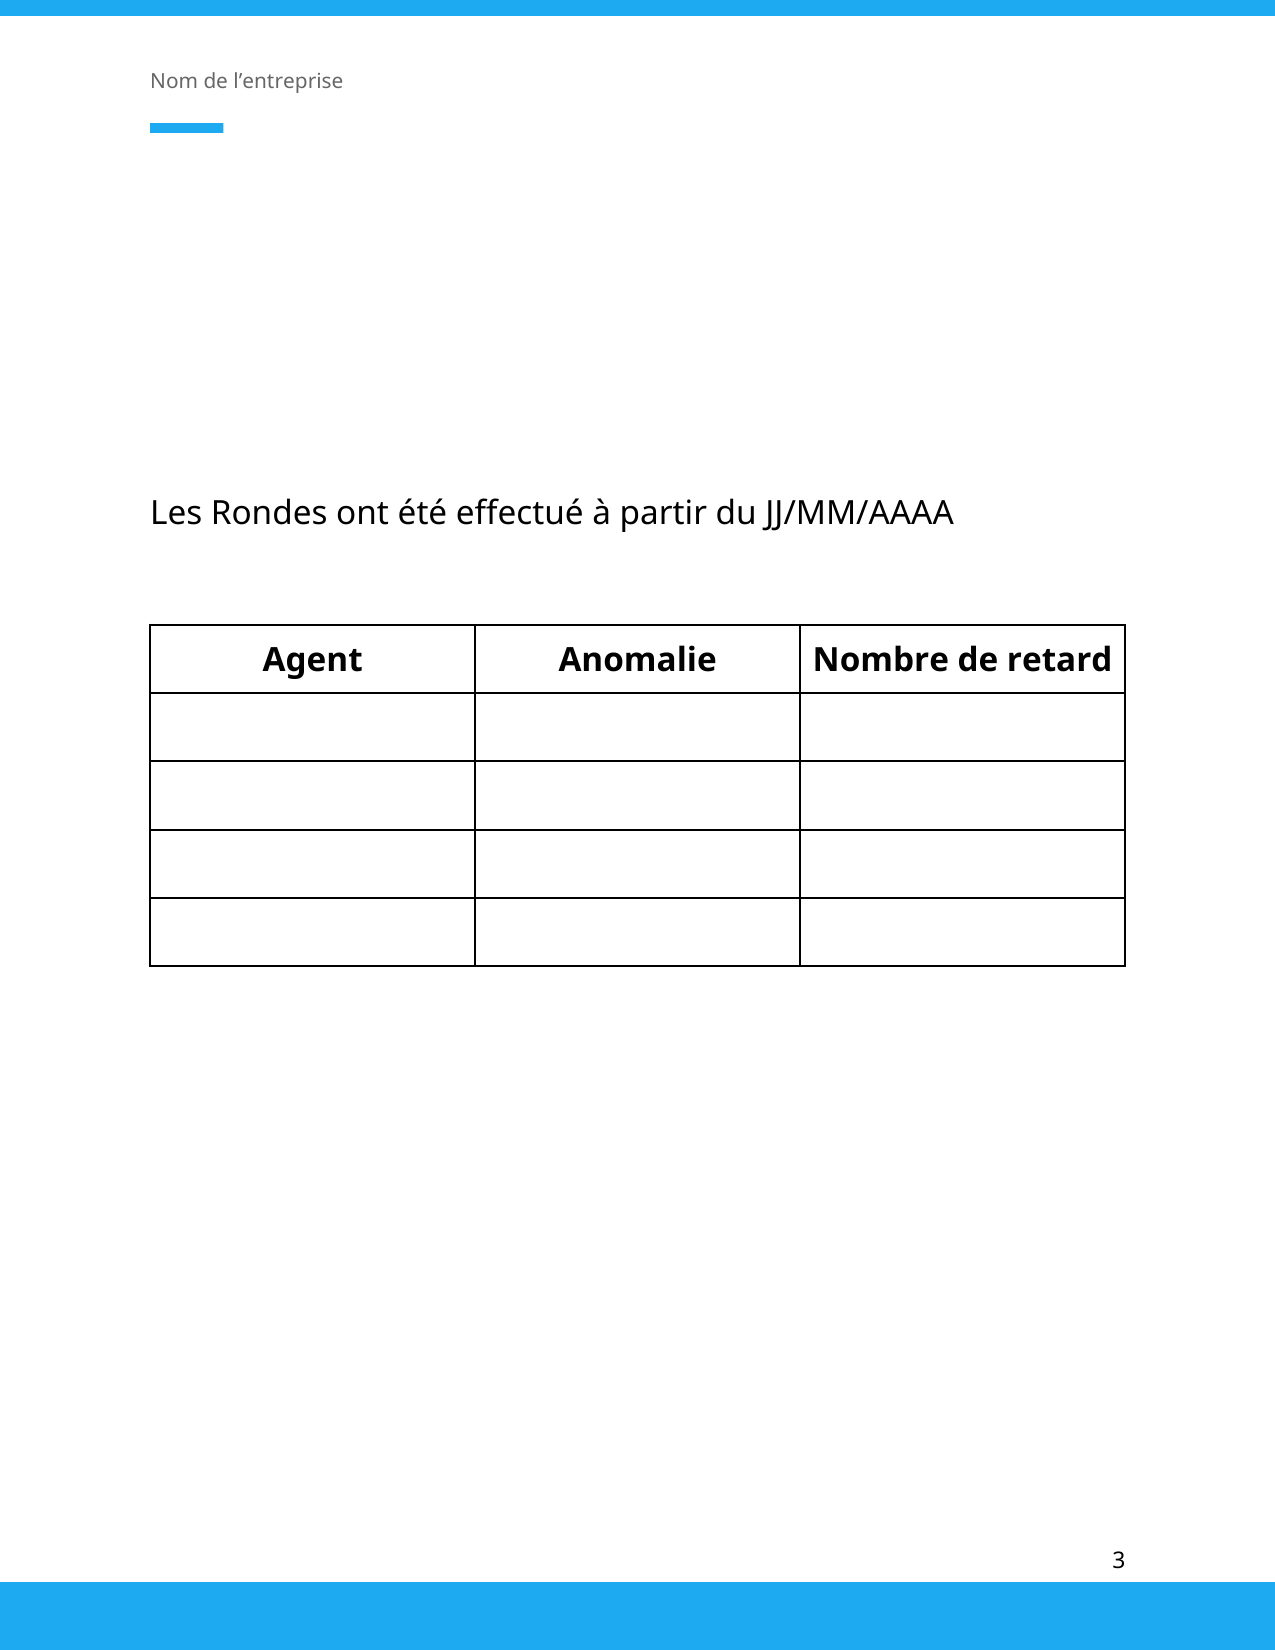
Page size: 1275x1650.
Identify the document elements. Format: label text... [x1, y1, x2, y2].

picture [0, 1582, 1275, 1650]
table_cell [476, 831, 799, 897]
table_cell [151, 694, 474, 760]
picture [150, 123, 224, 133]
table_cell [151, 899, 474, 965]
table_cell [476, 694, 799, 760]
picture [0, 0, 1275, 16]
table_cell [801, 831, 1124, 897]
table_header Anomalie [476, 626, 799, 692]
table_header Nombre de retard [801, 626, 1124, 692]
table_cell [151, 831, 474, 897]
table_cell [801, 762, 1124, 828]
text Les Rondes ont été effectué à partir du JJ/MM/AAAA [150, 489, 1125, 534]
table_cell [151, 762, 474, 828]
table_cell [801, 899, 1124, 965]
table_cell [476, 762, 799, 828]
table_cell [476, 899, 799, 965]
table_header Agent [151, 626, 474, 692]
table_cell [801, 694, 1124, 760]
